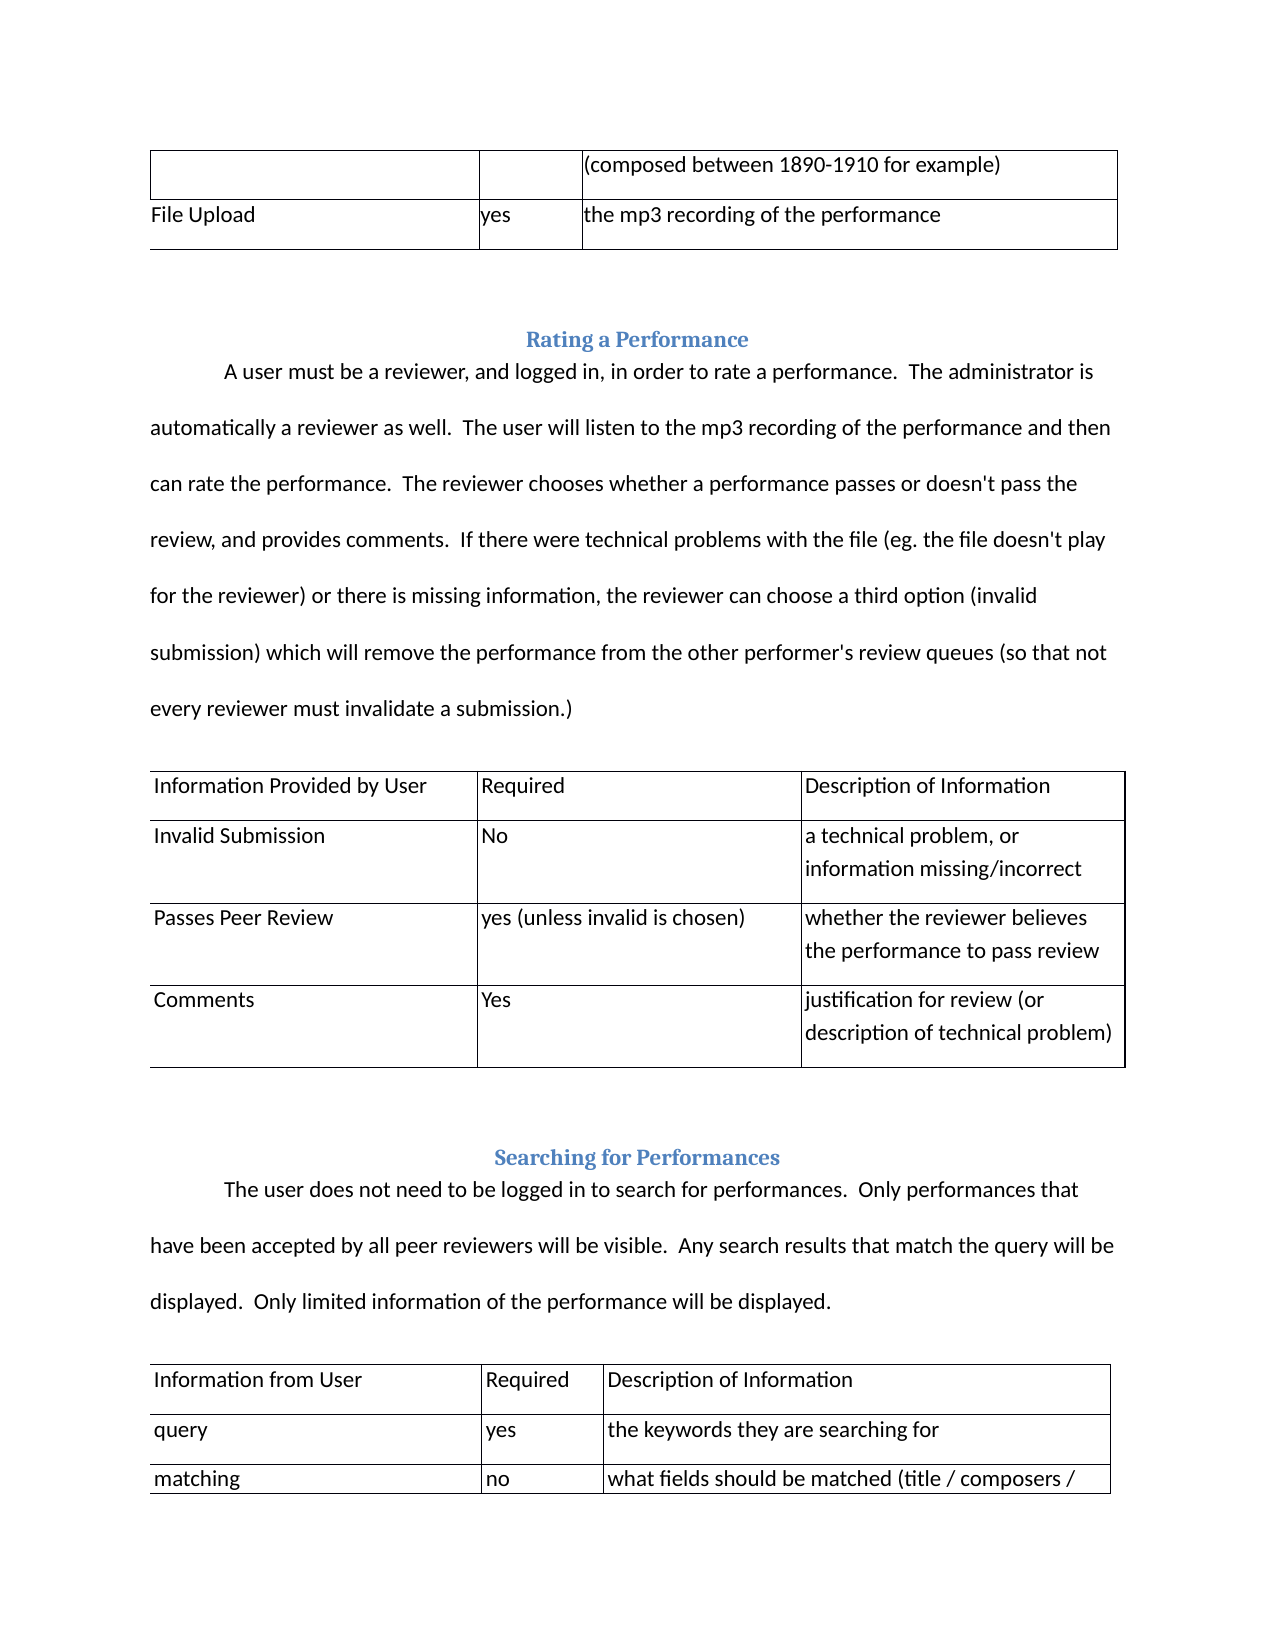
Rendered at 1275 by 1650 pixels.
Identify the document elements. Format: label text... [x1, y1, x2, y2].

table_cell justification for review (or description of technical problem) [802, 986, 1124, 1067]
text A user must be a reviewer, and logged in, in order to rate a performance. The administrator is automatically a reviewer as well. The user will listen to the mp3 recording of the performance and then can rate the performance. The reviewer chooses whether a performance passes or doesn't pass the review, and provides comments. If there were technical problems with the file (eg. the file doesn't play for the reviewer) or there is missing information, the reviewer can choose a third option (invalid submission) which will remove the performance from the other performer's review queues (so that not every reviewer must invalidate a submission.) [150, 357, 1125, 722]
table_cell [151, 151, 479, 199]
table_cell the mp3 recording of the performance [583, 200, 1117, 249]
table_cell File Upload [150, 200, 479, 249]
table_cell a technical problem, or information missing/incorrect [802, 821, 1124, 902]
table_cell yes [480, 200, 582, 249]
table_cell matching [150, 1465, 481, 1493]
table_cell No [478, 821, 801, 902]
table_cell [480, 151, 582, 199]
table_cell query [150, 1415, 481, 1463]
table_cell what fields should be matched (title / composers / [604, 1465, 1110, 1493]
table_cell (composed between 1890-1910 for example) [583, 151, 1117, 199]
table_header Description of Information [604, 1365, 1110, 1414]
table_cell no [482, 1465, 603, 1493]
table_cell Invalid Submission [150, 821, 477, 902]
table_cell Comments [150, 986, 477, 1067]
table_cell whether the reviewer believes the performance to pass review [802, 904, 1124, 984]
table_header Information Provided by User [150, 772, 477, 820]
table_cell Passes Peer Review [150, 904, 477, 984]
table_header Description of Information [802, 772, 1124, 820]
table_header Required [478, 772, 801, 820]
table_cell Yes [478, 986, 801, 1067]
subtitle Searching for Performances [150, 1144, 1125, 1171]
table_cell yes (unless invalid is chosen) [478, 904, 801, 984]
table_cell the keywords they are searching for [604, 1415, 1110, 1463]
text The user does not need to be logged in to search for performances. Only performances that have been accepted by all peer reviewers will be visible. Any search results that match the query will be displayed. Only limited information of the performance will be displayed. [150, 1175, 1125, 1315]
table_header Information from User [150, 1365, 481, 1414]
table_header Required [482, 1365, 603, 1414]
table_cell yes [482, 1415, 603, 1463]
subtitle Rating a Performance [150, 327, 1125, 353]
